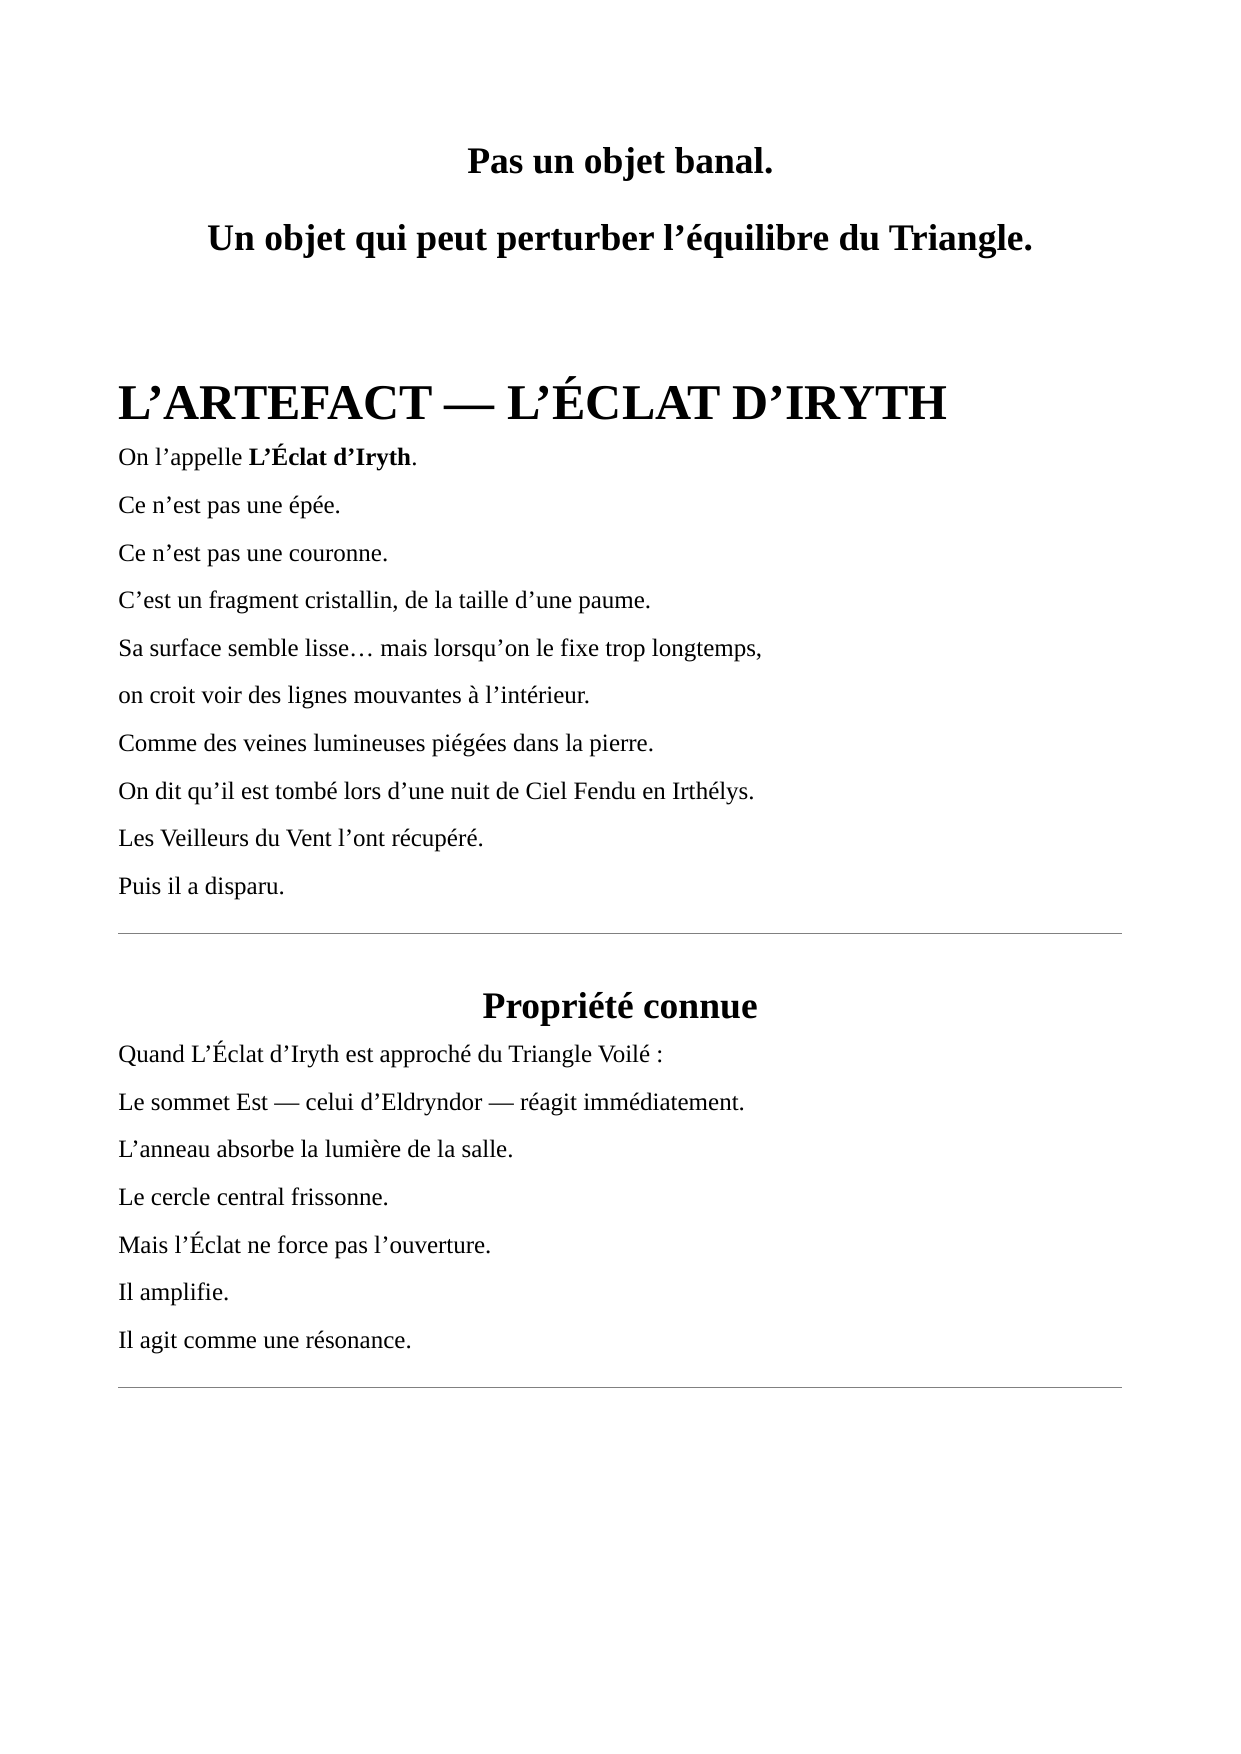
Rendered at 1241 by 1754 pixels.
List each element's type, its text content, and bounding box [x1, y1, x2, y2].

text On dit qu’il est tombé lors d’une nuit de Ciel Fendu en Irthélys. [118, 776, 1122, 804]
text Quand L’Éclat d’Iryth est approché du Triangle Voilé : [118, 1039, 1122, 1068]
text C’est un fragment cristallin, de la taille d’une paume. [118, 585, 1122, 614]
text Le sommet Est — celui d’Eldryndor — réagit immédiatement. [118, 1087, 1122, 1116]
text Ce n’est pas une épée. [118, 490, 1122, 519]
text Comme des veines lumineuses piégées dans la pierre. [118, 728, 1122, 757]
text Le cercle central frissonne. [118, 1182, 1122, 1211]
text On l’appelle L’Éclat d’Iryth. [118, 442, 1122, 471]
text Sa surface semble lisse… mais lorsqu’on le fixe trop longtemps, [118, 633, 1122, 662]
subtitle Pas un objet banal. [118, 139, 1122, 182]
text Mais l’Éclat ne force pas l’ouverture. [118, 1230, 1122, 1258]
text Ce n’est pas une couronne. [118, 538, 1122, 566]
text L’anneau absorbe la lumière de la salle. [118, 1134, 1122, 1163]
subtitle Un objet qui peut perturber l’équilibre du Triangle. [118, 215, 1122, 258]
text on croit voir des lignes mouvantes à l’intérieur. [118, 681, 1122, 709]
subtitle Propriété connue [118, 984, 1122, 1027]
text Puis il a disparu. [118, 871, 1122, 900]
text Il agit comme une résonance. [118, 1325, 1122, 1354]
text Il amplifie. [118, 1277, 1122, 1306]
subtitle L’ARTEFACT — L’ÉCLAT D’IRYTH [118, 372, 1122, 430]
text Les Veilleurs du Vent l’ont récupéré. [118, 823, 1122, 852]
